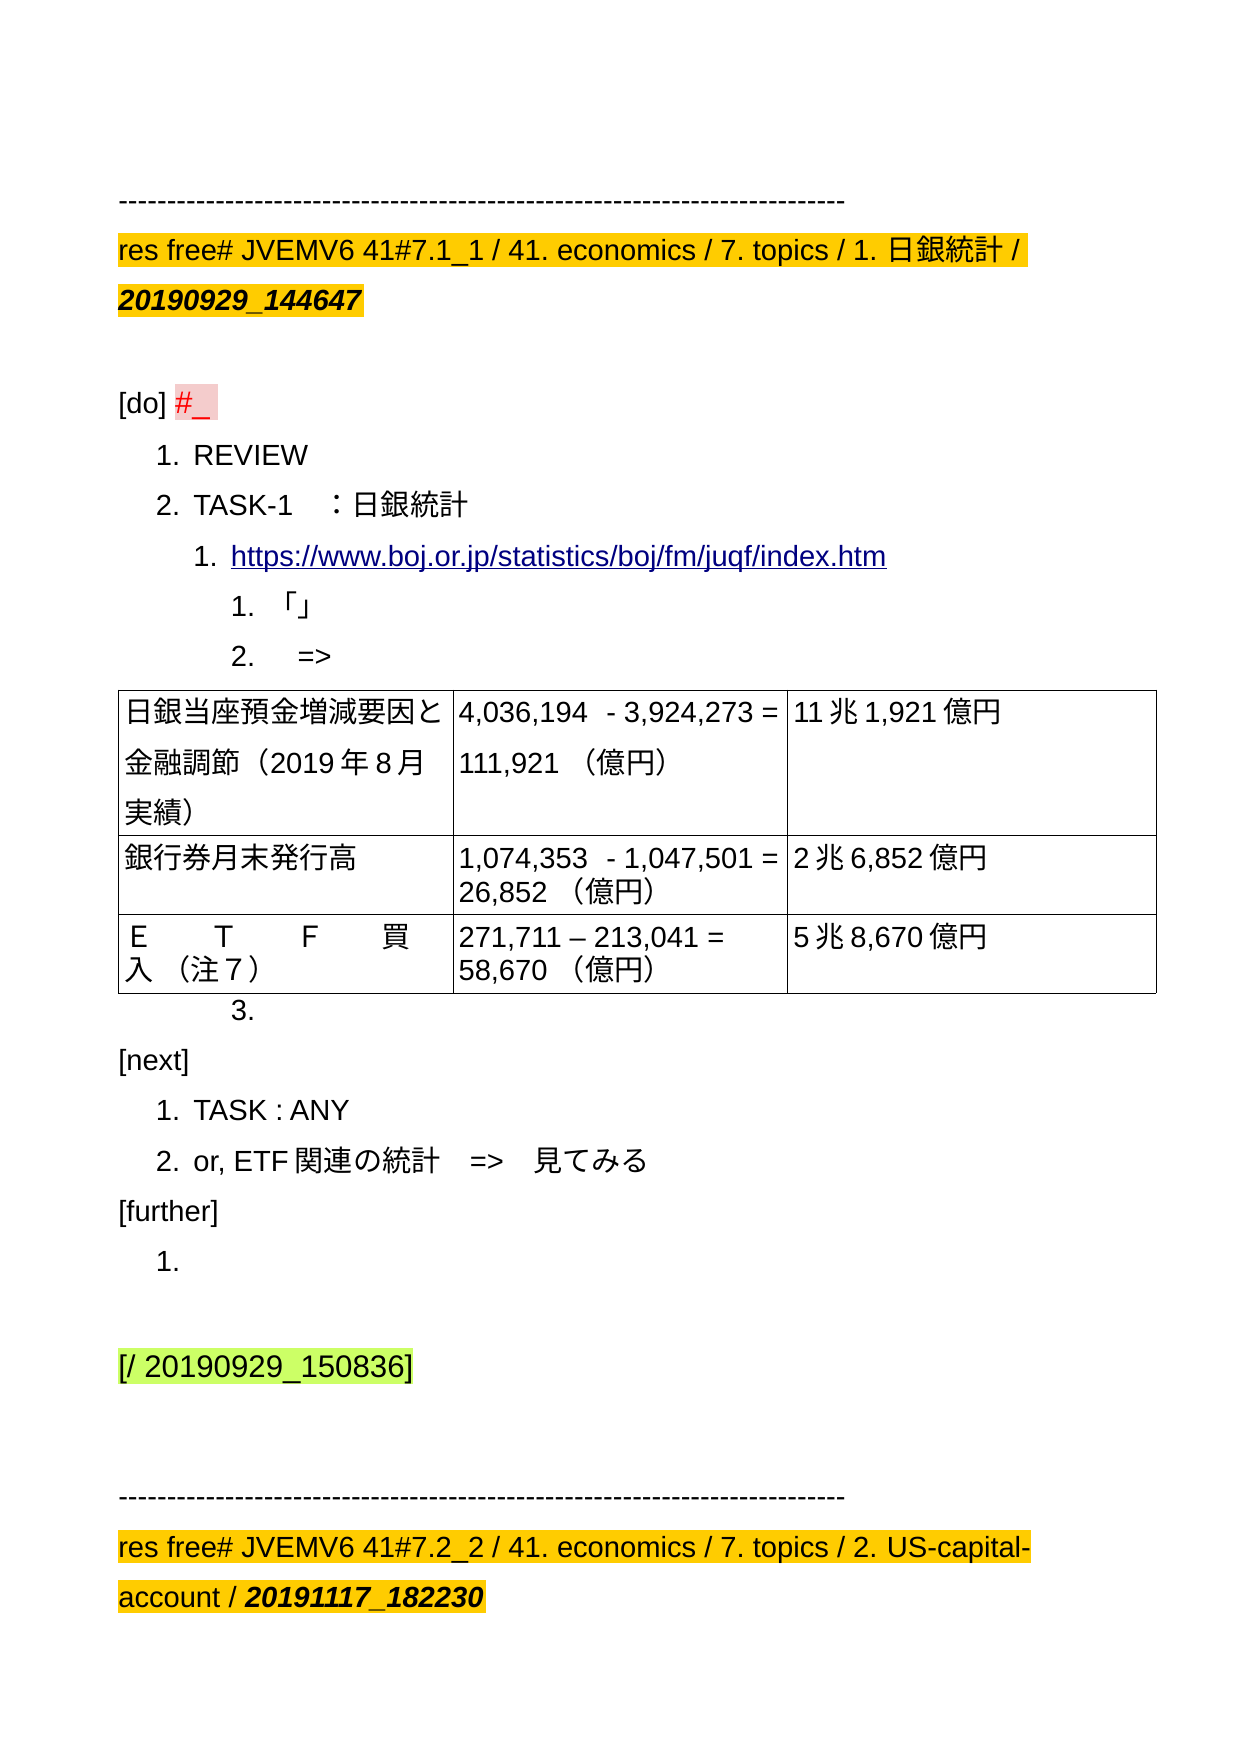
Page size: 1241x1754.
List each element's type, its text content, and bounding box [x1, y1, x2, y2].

text [/ 20190929_150836] [118, 1294, 1122, 1384]
table_cell 銀行券月末発行高 [119, 836, 453, 914]
table_header 4,036,194 - 3,924,273 = 111,921 （億円） [454, 691, 787, 835]
table_header 日銀当座預金増減要因と金融調節（2019年8月実績） [119, 691, 453, 835]
list TASK : ANY [156, 1093, 1122, 1127]
text [next] [118, 1043, 1122, 1076]
table_header 11兆1,921億円 [788, 691, 1156, 835]
text --------------------------------------------------------------------------- [118, 1479, 1122, 1513]
list => [231, 639, 1122, 673]
text res free# JVEMV6 41#7.2_2 / 41. economics / 7. topics / 2. US-capital-account / 20191117_182230 [118, 1530, 1122, 1613]
text [further] [118, 1194, 1122, 1227]
table_cell 5兆8,670億円 [788, 915, 1156, 992]
list 「」 [231, 589, 1122, 622]
list REVIEW [156, 438, 1122, 471]
table_cell 1,074,353 - 1,047,501 = 26,852 （億円） [454, 836, 787, 914]
text --------------------------------------------------------------------------- [118, 183, 1122, 216]
list TASK-1 ：日銀統計 [156, 488, 1122, 522]
table_cell Ｅ Ｔ Ｆ 買 入 （注７） [119, 915, 453, 992]
text res free# JVEMV6 41#7.1_1 / 41. economics / 7. topics / 1. 日銀統計 / 20190929_144647 [118, 233, 1122, 317]
list or, ETF関連の統計 => 見てみる [156, 1143, 1122, 1177]
table_cell 2兆6,852億円 [788, 836, 1156, 914]
text [do] #_ [118, 384, 1122, 420]
list https://www.boj.or.jp/statistics/boj/fm/juqf/index.htm [193, 538, 1122, 572]
table_cell 271,711 – 213,041 = 58,670 （億円） [454, 915, 787, 992]
